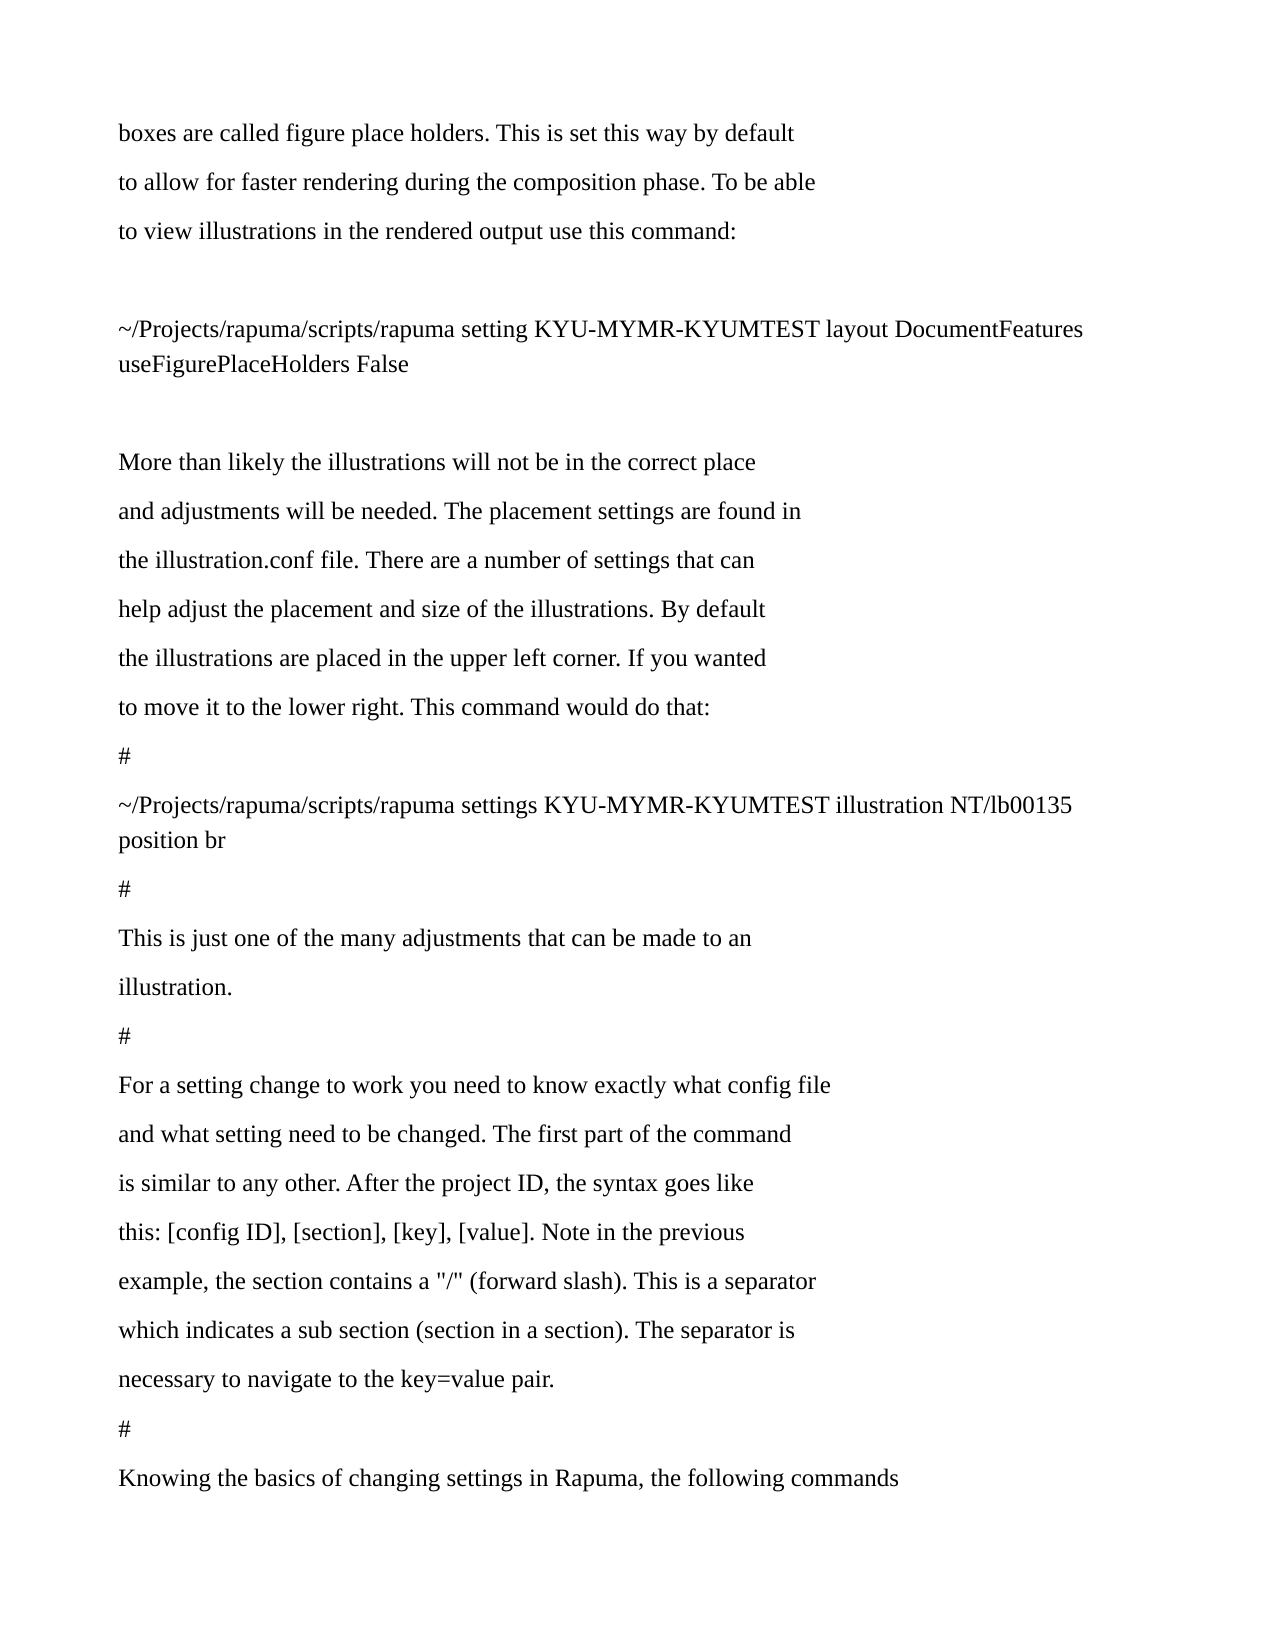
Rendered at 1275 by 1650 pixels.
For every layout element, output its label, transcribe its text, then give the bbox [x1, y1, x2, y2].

text For a setting change to work you need to know exactly what config file [118, 1070, 1157, 1099]
text the illustrations are placed in the upper left corner. If you wanted [118, 643, 1157, 672]
text the illustration.conf file. There are a number of settings that can [118, 545, 1157, 574]
text illustration. [118, 972, 1157, 1001]
text # [118, 741, 1157, 770]
text example, the section contains a "/" (forward slash). This is a separator [118, 1266, 1157, 1295]
text ~/Projects/rapuma/scripts/rapuma setting KYU-MYMR-KYUMTEST layout DocumentFeatures useFigurePlaceHolders False [118, 314, 1157, 378]
text to view illustrations in the rendered output use this command: [118, 216, 1157, 245]
text ~/Projects/rapuma/scripts/rapuma settings KYU-MYMR-KYUMTEST illustration NT/lb00135 position br [118, 790, 1157, 854]
text # [118, 1414, 1157, 1442]
text is similar to any other. After the project ID, the syntax goes like [118, 1168, 1157, 1197]
text # [118, 1021, 1157, 1050]
text # [118, 874, 1157, 903]
text More than likely the illustrations will not be in the correct place [118, 447, 1157, 476]
text this: [config ID], [section], [key], [value]. Note in the previous [118, 1217, 1157, 1246]
text to move it to the lower right. This command would do that: [118, 692, 1157, 721]
text boxes are called figure place holders. This is set this way by default [118, 118, 1157, 147]
text and adjustments will be needed. The placement settings are found in [118, 496, 1157, 525]
text necessary to navigate to the key=value pair. [118, 1364, 1157, 1393]
text help adjust the placement and size of the illustrations. By default [118, 594, 1157, 623]
text This is just one of the many adjustments that can be made to an [118, 923, 1157, 952]
text which indicates a sub section (section in a section). The separator is [118, 1316, 1157, 1344]
text and what setting need to be changed. The first part of the command [118, 1119, 1157, 1148]
text Knowing the basics of changing settings in Rapuma, the following commands [118, 1463, 1157, 1491]
text to allow for faster rendering during the composition phase. To be able [118, 167, 1157, 196]
